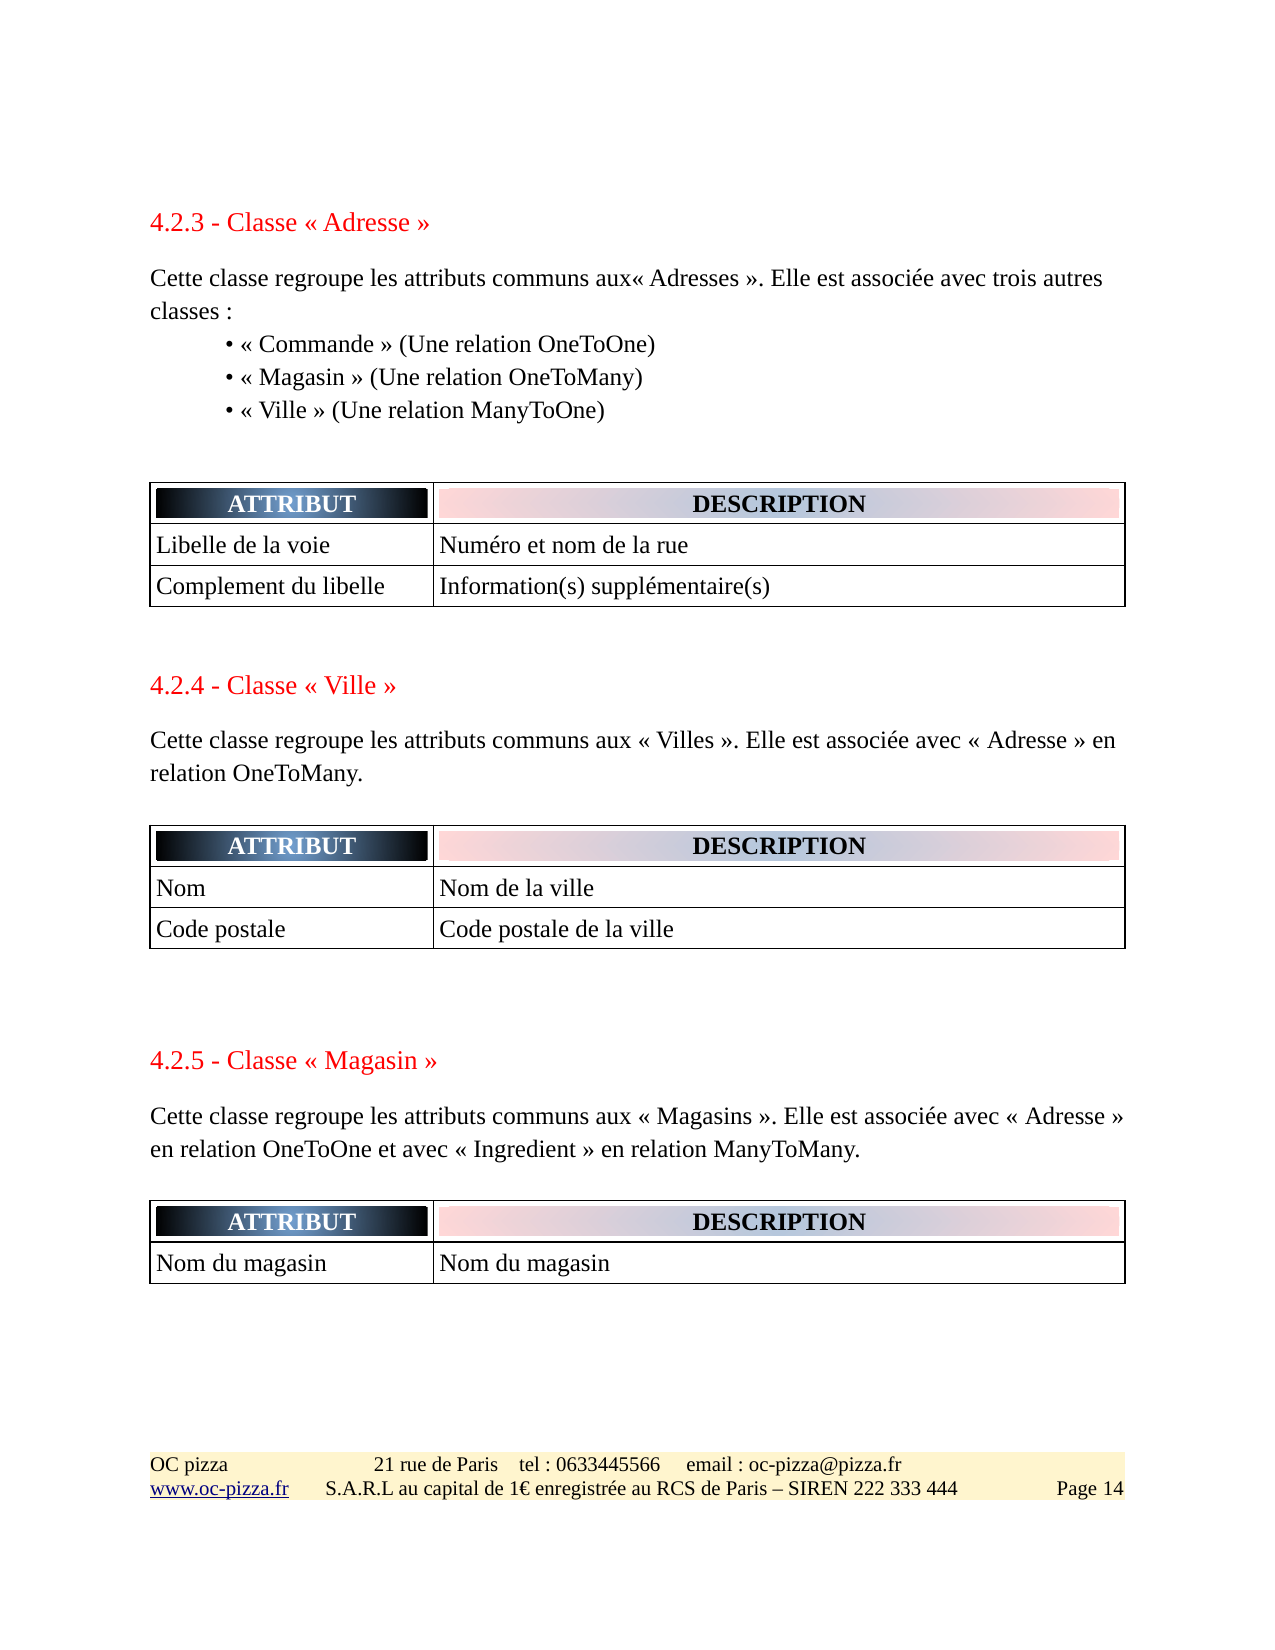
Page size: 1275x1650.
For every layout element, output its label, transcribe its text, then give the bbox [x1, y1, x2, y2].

table_cell Numéro et nom de la rue [434, 524, 1124, 564]
text Cette classe regroupe les attributs communs aux« Adresses ». Elle est associée avec trois autres classes : [150, 263, 1125, 325]
text 4.2.4 - Classe « Ville » [150, 669, 1125, 700]
table_header ATTRIBUT [151, 483, 433, 523]
table_header DESCRIPTION [434, 1201, 1124, 1241]
table_cell Nom du magasin [434, 1243, 1124, 1283]
table_cell Nom de la ville [434, 867, 1124, 907]
table_cell Code postale de la ville [434, 908, 1124, 948]
table_header DESCRIPTION [434, 483, 1124, 523]
table_cell Information(s) supplémentaire(s) [434, 566, 1124, 606]
table_cell Nom [151, 867, 433, 907]
text 4.2.3 - Classe « Adresse » [150, 207, 1125, 238]
table_header DESCRIPTION [434, 826, 1124, 866]
table_header ATTRIBUT [151, 826, 433, 866]
text 4.2.5 - Classe « Magasin » [150, 1044, 1125, 1076]
text • « Magasin » (Une relation OneToMany) [150, 362, 1125, 391]
text • « Commande » (Une relation OneToOne) [150, 329, 1125, 358]
text Cette classe regroupe les attributs communs aux « Magasins ». Elle est associée avec « Adresse » en relation OneToOne et avec « Ingredient » en relation ManyToMany. [150, 1101, 1125, 1163]
table_header ATTRIBUT [151, 1201, 433, 1241]
text • « Ville » (Une relation ManyToOne) [150, 395, 1125, 424]
table_cell Complement du libelle [151, 566, 433, 606]
table_cell Code postale [151, 908, 433, 948]
table_cell Nom du magasin [151, 1243, 433, 1283]
text Cette classe regroupe les attributs communs aux « Villes ». Elle est associée avec « Adresse » en relation OneToMany. [150, 726, 1125, 787]
table_cell Libelle de la voie [151, 524, 433, 564]
